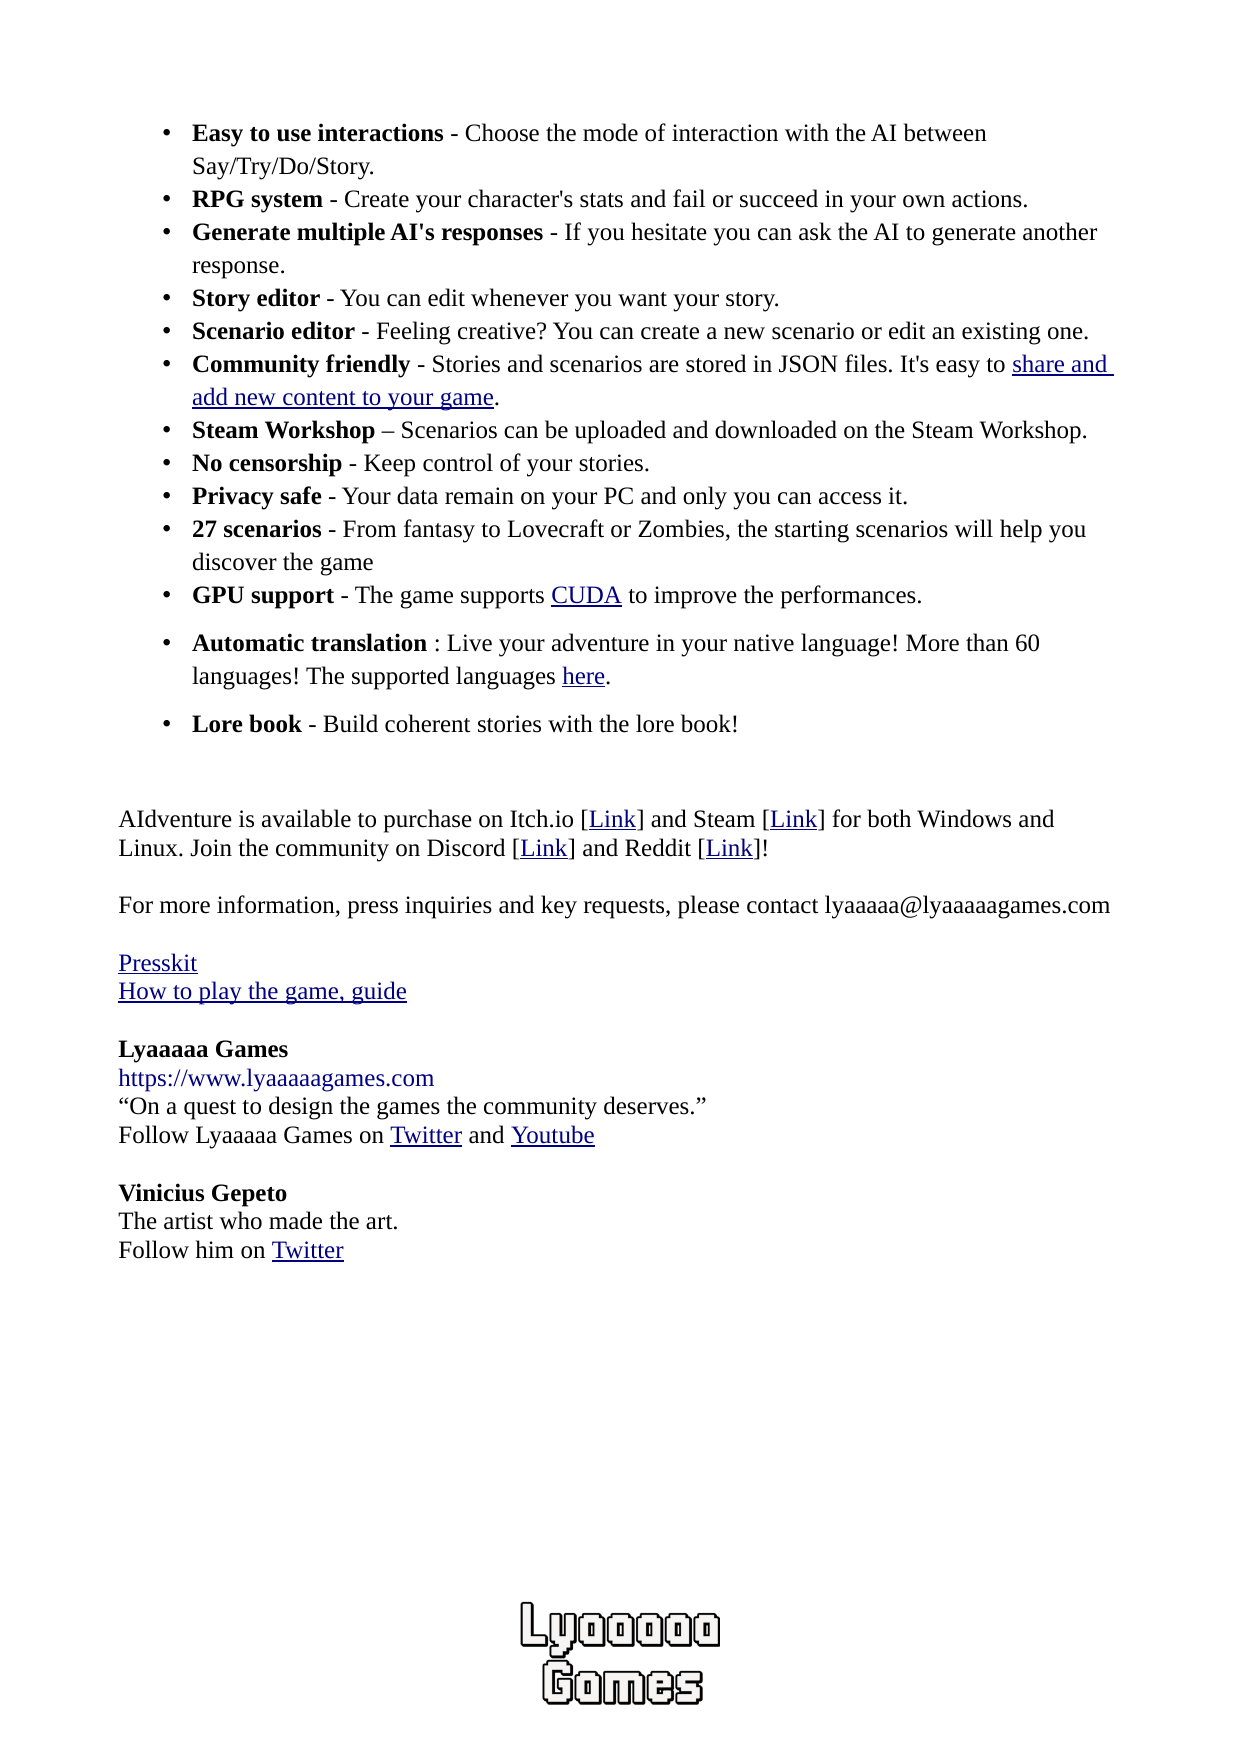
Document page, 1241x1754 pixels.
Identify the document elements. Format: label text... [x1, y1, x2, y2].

list Privacy safe - Your data remain on your PC and only you can access it. [162, 481, 1122, 510]
text “On a quest to design the games the community deserves.” [118, 1091, 1122, 1120]
list Generate multiple AI's responses - If you hesitate you can ask the AI to generate another response. [162, 217, 1122, 279]
list GPU support - The game supports CUDA to improve the performances. [162, 580, 1122, 609]
list Automatic translation : Live your adventure in your native language! More than 60 languages! The supported languages here. [162, 628, 1122, 690]
text How to play the game, guide [118, 976, 1122, 1005]
list Steam Workshop – Scenarios can be uploaded and downloaded on the Steam Workshop. [162, 415, 1122, 444]
list Story editor - You can edit whenever you want your story. [162, 283, 1122, 312]
text Follow him on Twitter [118, 1235, 1122, 1264]
list 27 scenarios - From fantasy to Lovecraft or Zombies, the starting scenarios will help you discover the game [162, 514, 1122, 576]
text Vinicius Gepeto [118, 1178, 1122, 1206]
text AIdventure is available to purchase on Itch.io [Link] and Steam [Link] for both Windows and Linux. Join the community on Discord [Link] and Reddit [Link]! [118, 804, 1122, 861]
list Community friendly - Stories and scenarios are stored in JSON files. It's easy to share and add new content to your game. [162, 349, 1122, 411]
text For more information, press inquiries and key requests, please contact lyaaaaa@lyaaaaagames.com [118, 890, 1122, 919]
text The artist who made the art. [118, 1206, 1122, 1235]
text Follow Lyaaaaa Games on Twitter and Youtube [118, 1120, 1122, 1149]
picture [520, 1592, 720, 1715]
list No censorship - Keep control of your stories. [162, 448, 1122, 477]
text Lyaaaaa Games [118, 1034, 1122, 1063]
list RPG system - Create your character's stats and fail or succeed in your own actions. [162, 184, 1122, 213]
list Easy to use interactions - Choose the mode of interaction with the AI between Say/Try/Do/Story. [162, 118, 1122, 180]
text Presskit [118, 948, 1122, 976]
text https://www.lyaaaaagames.com [118, 1063, 1122, 1091]
list Scenario editor - Feeling creative? You can create a new scenario or edit an existing one. [162, 316, 1122, 345]
list Lore book - Build coherent stories with the lore book! [162, 709, 1122, 737]
